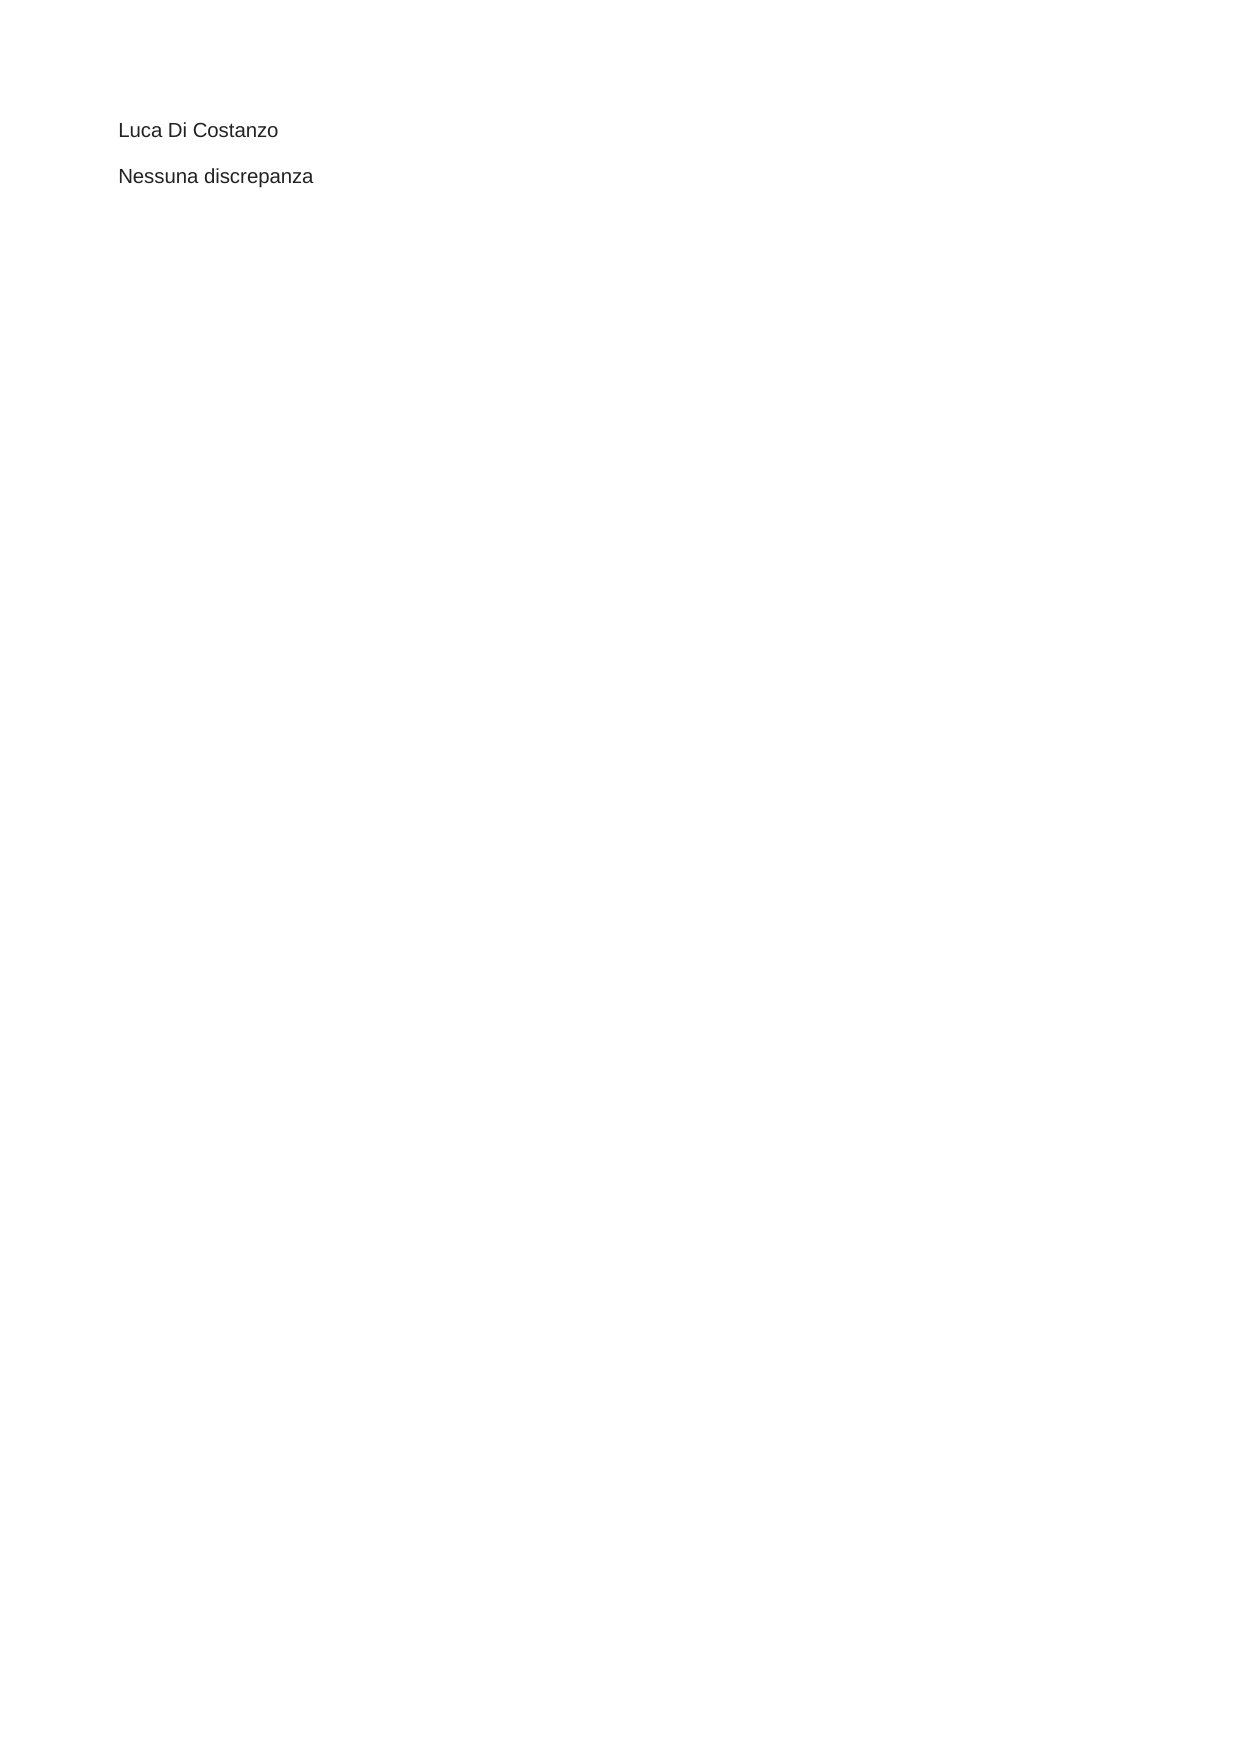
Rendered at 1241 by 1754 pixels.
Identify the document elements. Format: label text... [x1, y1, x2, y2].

text Luca Di Costanzo [118, 118, 1122, 141]
text Nessuna discrepanza [118, 165, 1122, 188]
